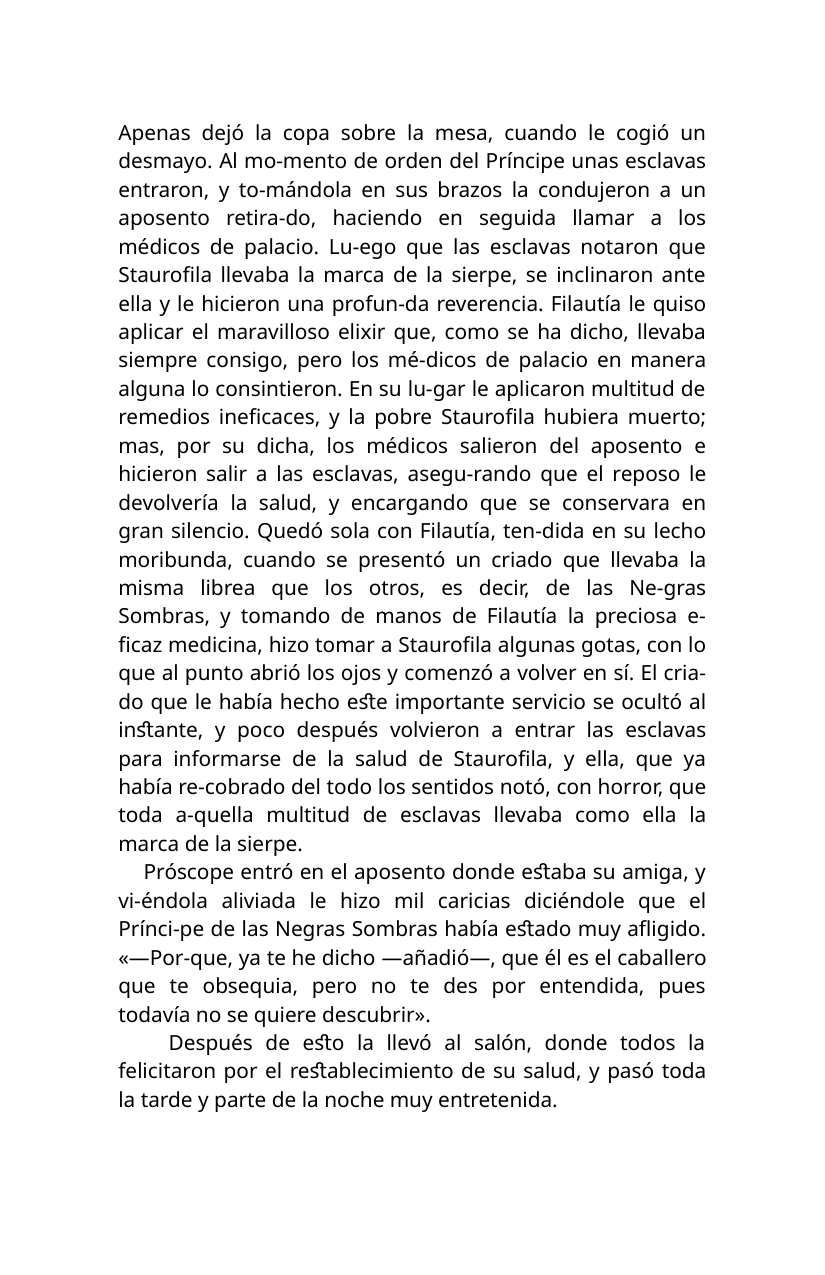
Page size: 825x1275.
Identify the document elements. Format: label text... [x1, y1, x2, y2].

text Después de eﬆo la llevó al salón, donde todos la felicitaron por el reﬆablecimiento de su salud, y pasó toda la tarde y parte de la noche muy entretenida. [118, 1028, 707, 1113]
text Apenas dejó la copa sobre la mesa, cuando le cogió un desmayo. Al mo-mento de orden del Príncipe unas esclavas entraron, y to-mándola en sus brazos la condujeron a un aposento retira-do, haciendo en seguida llamar a los médicos de palacio. Lu-ego que las esclavas notaron que Staurofila llevaba la marca de la sierpe, se inclinaron ante ella y le hicieron una profun-da reverencia. Filautía le quiso aplicar el maravilloso elixir que, como se ha dicho, llevaba siempre consigo, pero los mé-dicos de palacio en manera alguna lo consintieron. En su lu-gar le aplicaron multitud de remedios ineficaces, y la pobre Staurofila hubiera muerto; mas, por su dicha, los médicos salieron del aposento e hicieron salir a las esclavas, asegu-rando que el reposo le devolvería la salud, y encargando que se conservara en gran silencio. Quedó sola con Filautía, ten-dida en su lecho moribunda, cuando se presentó un criado que llevaba la misma librea que los otros, es decir, de las Ne-gras Sombras, y tomando de manos de Filautía la preciosa e-ficaz medicina, hizo tomar a Staurofila algunas gotas, con lo que al punto abrió los ojos y comenzó a volver en sí. El cria-do que le había hecho eﬆe importante servicio se ocultó al inﬆante, y poco después volvieron a entrar las esclavas para informarse de la salud de Staurofila, y ella, que ya había re-cobrado del todo los sentidos notó, con horror, que toda a-quella multitud de esclavas llevaba como ella la marca de la sierpe. [118, 118, 707, 857]
text Próscope entró en el aposento donde eﬆaba su amiga, y vi-éndola aliviada le hizo mil caricias diciéndole que el Prínci-pe de las Negras Sombras había eﬆado muy afligido. «—Por-que, ya te he dicho —añadió—, que él es el caballero que te obsequia, pero no te des por entendida, pues todavía no se quiere descubrir». [118, 857, 707, 1028]
